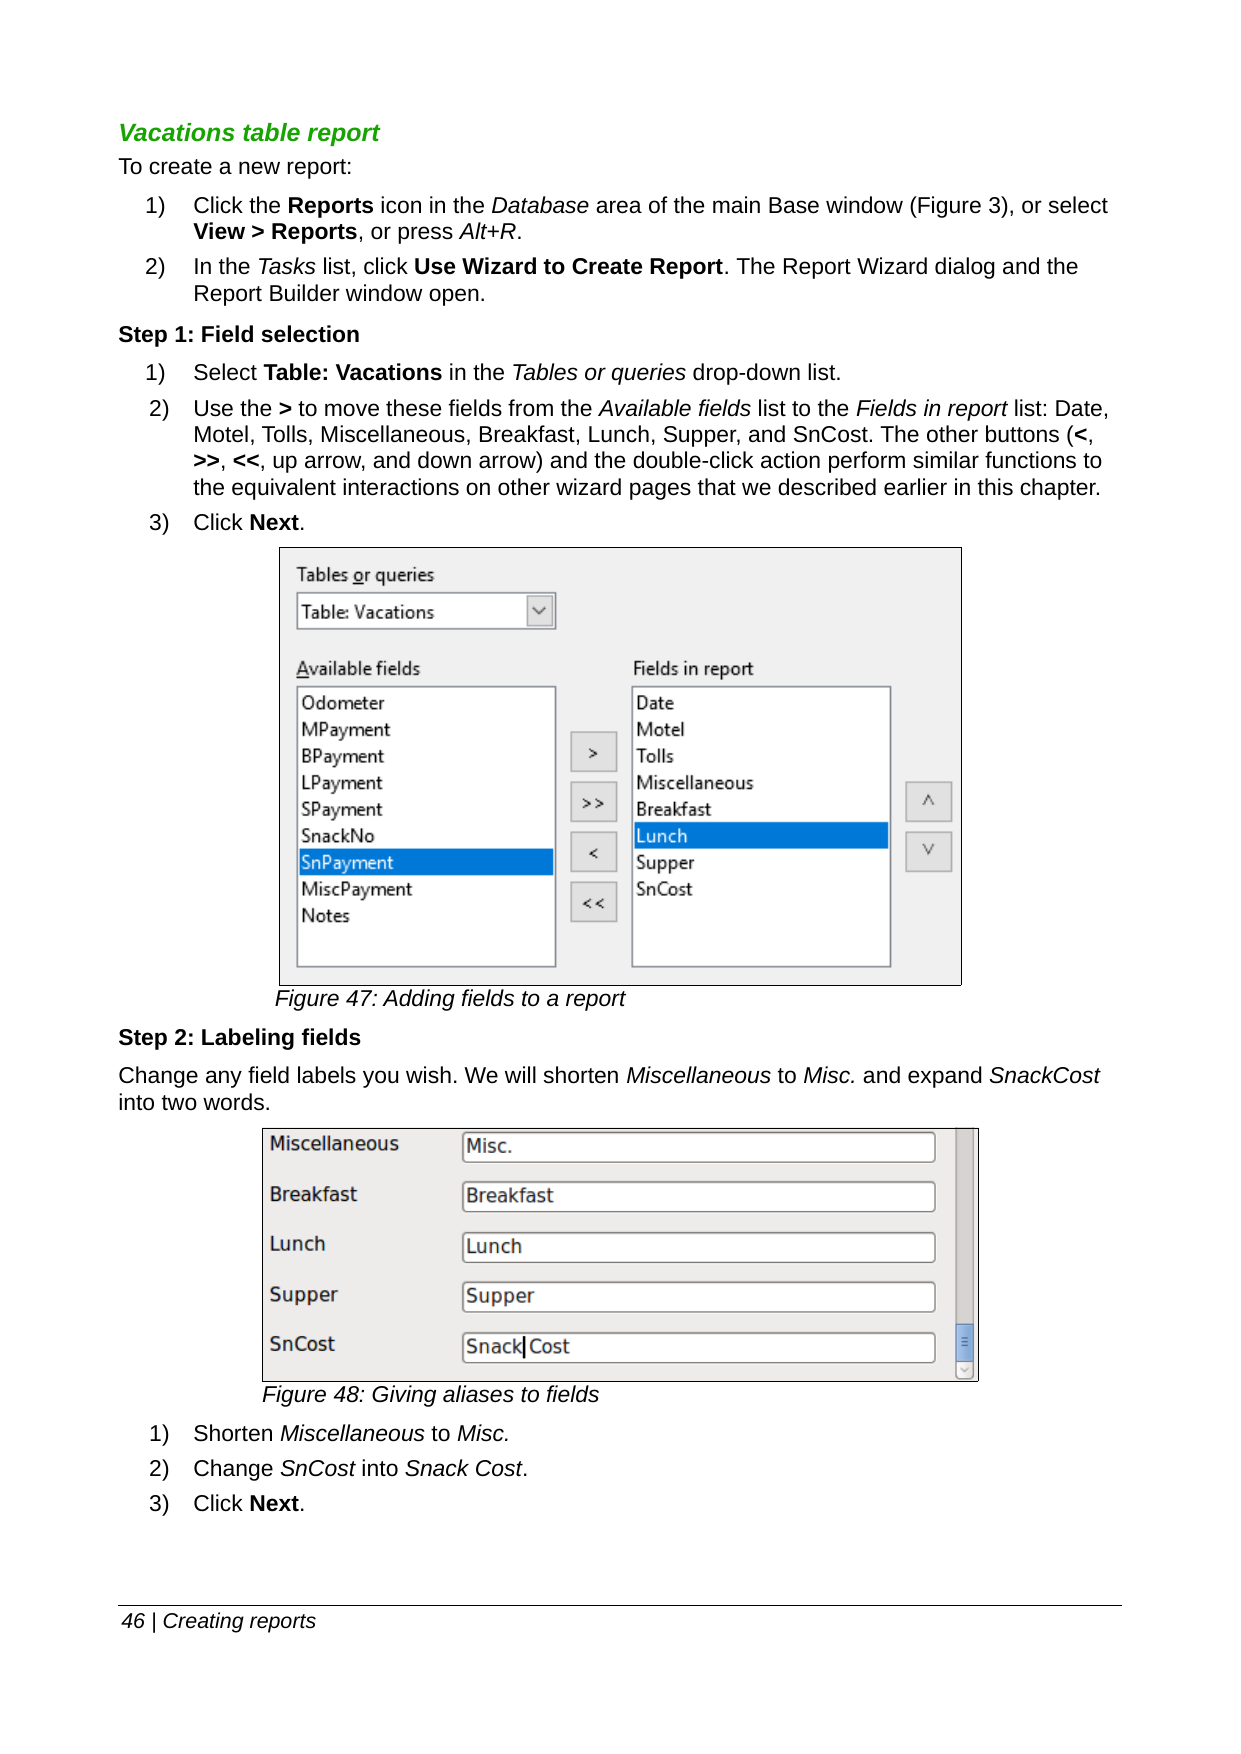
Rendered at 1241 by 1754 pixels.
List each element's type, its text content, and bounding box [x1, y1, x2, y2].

list Shorten Miscellaneous to Misc. [169, 1420, 1122, 1446]
text Change any field labels you wish. We will shorten Miscellaneous to Misc. and expand SnackCost into two words. [118, 1062, 1122, 1115]
text Step 1: Field selection [118, 321, 1122, 347]
list Change SnCost into Snack Cost. [169, 1455, 1122, 1481]
picture [280, 548, 961, 985]
list Select Table: Vacations in the Tables or queries drop-down list. [165, 359, 1122, 386]
text Figure 47: Adding fields to a report [274, 547, 966, 1011]
picture [263, 1129, 978, 1381]
text To create a new report: [118, 153, 1122, 179]
list Click Next. [169, 509, 1122, 535]
subtitle Vacations table report [118, 118, 1122, 147]
list Click Next. [169, 1490, 1122, 1517]
text Step 2: Labeling fields [118, 1023, 1122, 1050]
list Use the > to move these fields from the Available fields list to the Fields in report list: Date, Motel, Tolls, Miscellaneous, Breakfast, Lunch, Supper, and SnCost. The other buttons (<, >>, <<, up arrow, and down arrow) and the double-click action perform similar functions to the equivalent interactions on other wizard pages that we described earlier in this chapter. [169, 394, 1122, 500]
list Click the Reports icon in the Database area of the main Base window (Figure 3), or select View > Reports, or press Alt+R. [165, 192, 1122, 244]
text Figure 48: Giving aliases to fields [262, 1382, 978, 1408]
list In the Tasks list, click Use Wizard to Create Report. The Report Wizard dialog and the Report Builder window open. [165, 253, 1122, 306]
